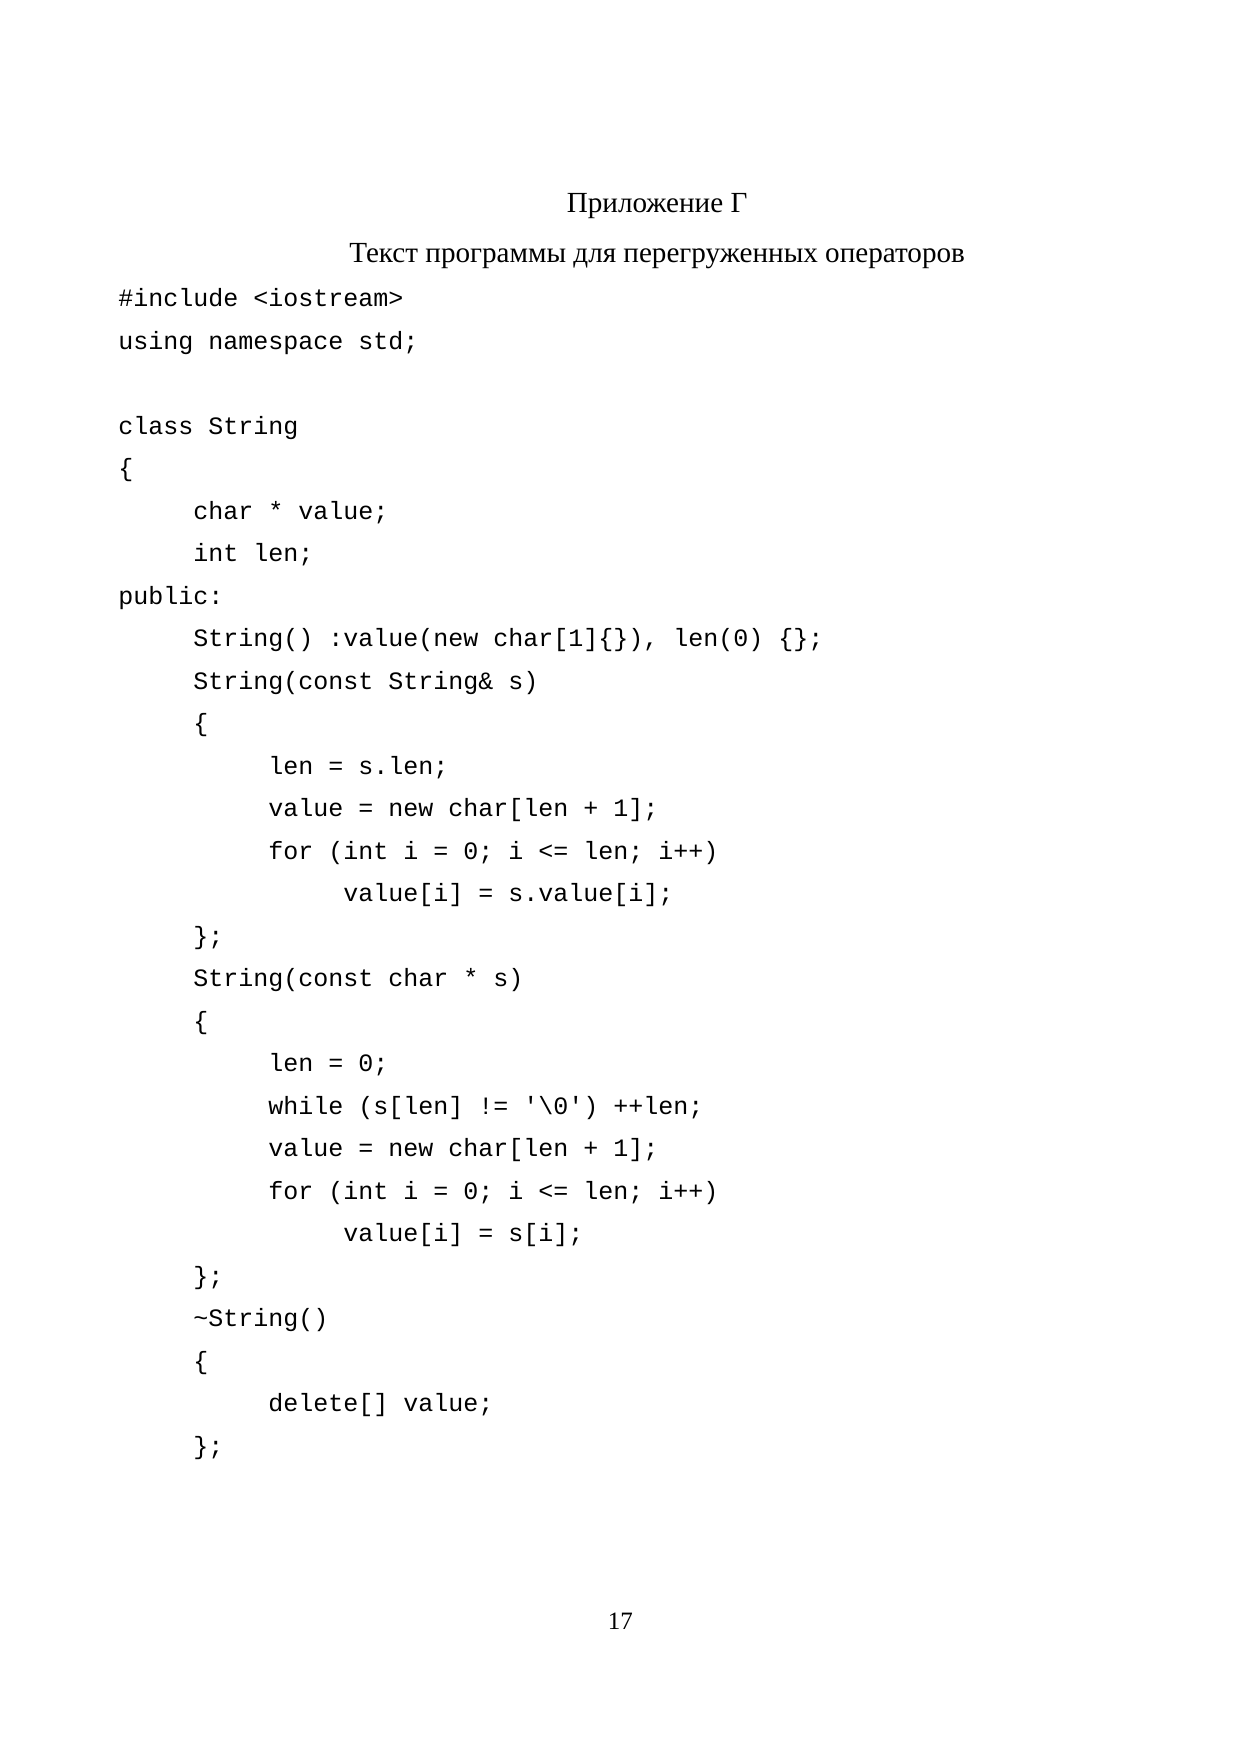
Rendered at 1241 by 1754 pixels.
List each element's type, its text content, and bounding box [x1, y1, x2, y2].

text int len; [118, 541, 1122, 569]
text { [118, 1348, 1122, 1377]
text }; [118, 1263, 1122, 1292]
text while (s[len] != '\0') ++len; [118, 1093, 1122, 1122]
text using namespace std; [118, 328, 1122, 357]
text }; [118, 1433, 1122, 1462]
text value = new char[len + 1]; [118, 796, 1122, 824]
text String() :value(new char[1]{}), len(0) {}; [118, 626, 1122, 654]
text #include <iostream> [118, 286, 1122, 314]
text len = s.len; [118, 753, 1122, 782]
text { [118, 456, 1122, 484]
text char * value; [118, 498, 1122, 527]
text Приложение Г [118, 185, 1122, 219]
text { [118, 711, 1122, 739]
text for (int i = 0; i <= len; i++) [118, 838, 1122, 867]
text for (int i = 0; i <= len; i++) [118, 1178, 1122, 1207]
text delete[] value; [118, 1391, 1122, 1419]
text }; [118, 923, 1122, 952]
text Текст программы для перегруженных операторов [118, 236, 1122, 269]
text value[i] = s.value[i]; [118, 881, 1122, 909]
text public: [118, 583, 1122, 612]
text len = 0; [118, 1051, 1122, 1079]
text { [118, 1008, 1122, 1037]
text ~String() [118, 1306, 1122, 1334]
text String(const String& s) [118, 668, 1122, 697]
text value[i] = s[i]; [118, 1221, 1122, 1249]
text String(const char * s) [118, 966, 1122, 994]
text value = new char[len + 1]; [118, 1136, 1122, 1164]
text class String [118, 413, 1122, 442]
